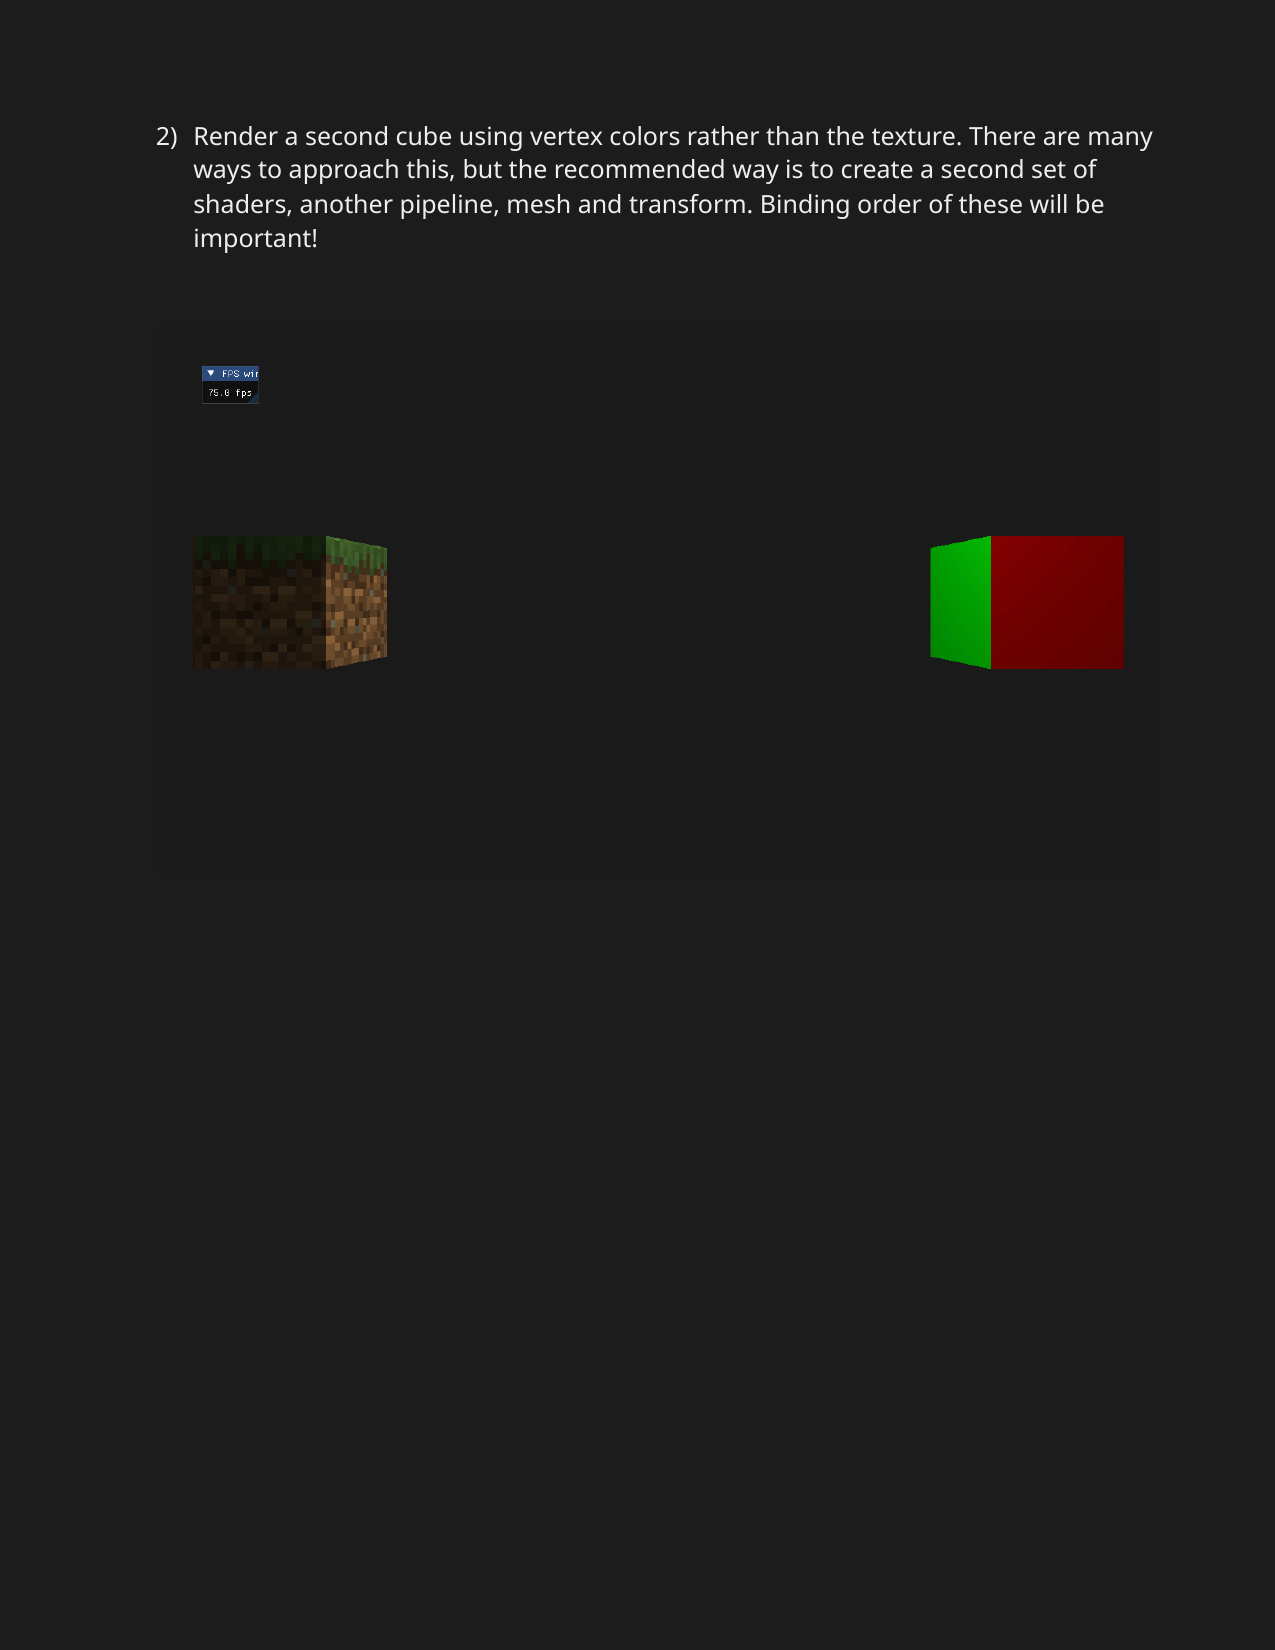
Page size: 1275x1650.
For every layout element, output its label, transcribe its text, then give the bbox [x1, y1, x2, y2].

picture [158, 322, 1161, 878]
list Render a second cube using vertex colors rather than the texture. There are many ways to approach this, but the recommended way is to create a second set of shaders, another pipeline, mesh and transform. Binding order of these will be important! [156, 118, 1157, 254]
